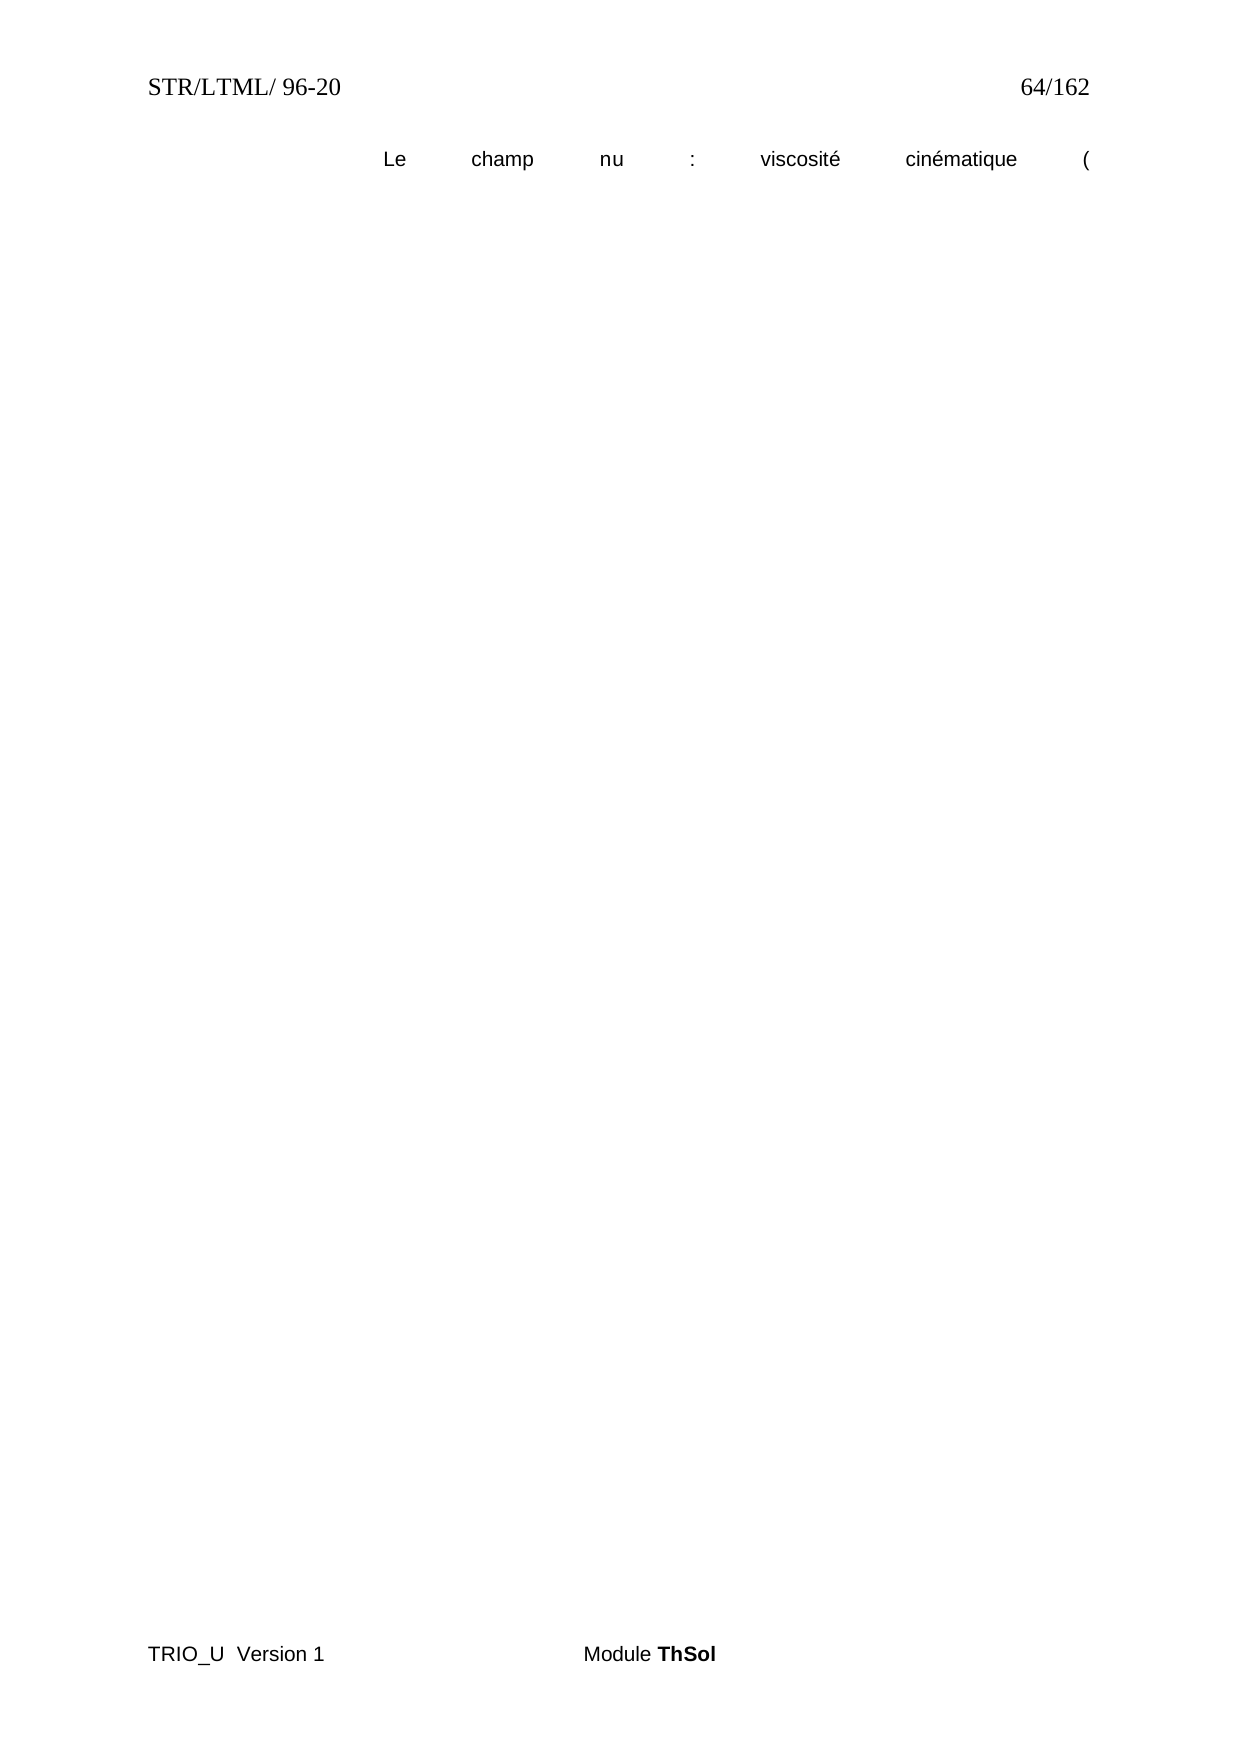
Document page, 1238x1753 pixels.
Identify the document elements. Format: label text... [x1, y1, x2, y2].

text Le champ nu : viscosité cinématique ( [179, 148, 1090, 173]
